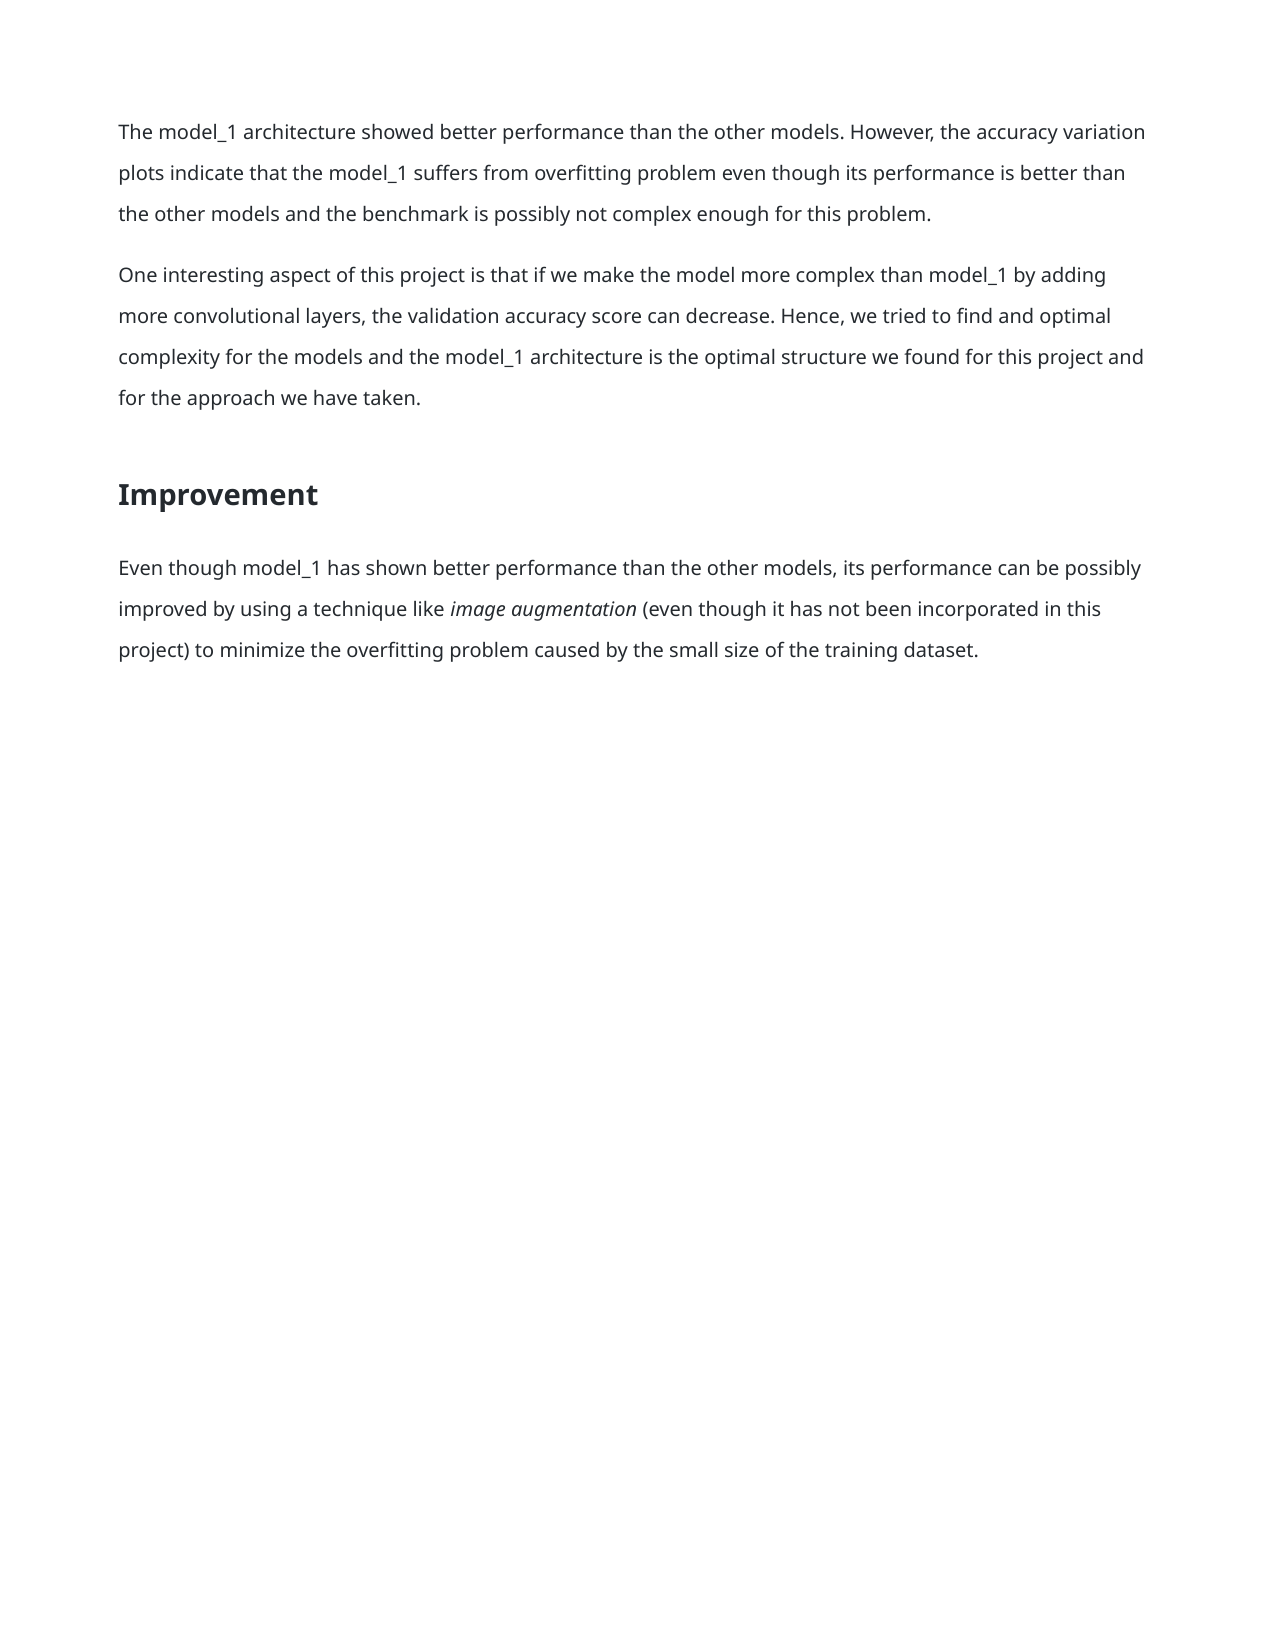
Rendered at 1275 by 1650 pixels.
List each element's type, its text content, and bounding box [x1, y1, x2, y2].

text The model_1 architecture showed better performance than the other models. However, the accuracy variation plots indicate that the model_1 suffers from overfitting problem even though its performance is better than the other models and the benchmark is possibly not complex enough for this problem. [118, 118, 1157, 227]
subtitle Improvement [118, 475, 1157, 514]
text One interesting aspect of this project is that if we make the model more complex than model_1 by adding more convolutional layers, the validation accuracy score can decrease. Hence, we tried to find and optimal complexity for the models and the model_1 architecture is the optimal structure we found for this project and for the approach we have taken. [118, 261, 1157, 411]
text Even though model_1 has shown better performance than the other models, its performance can be possibly improved by using a technique like image augmentation (even though it has not been incorporated in this project) to minimize the overfitting problem caused by the small size of the training dataset. [118, 554, 1157, 663]
